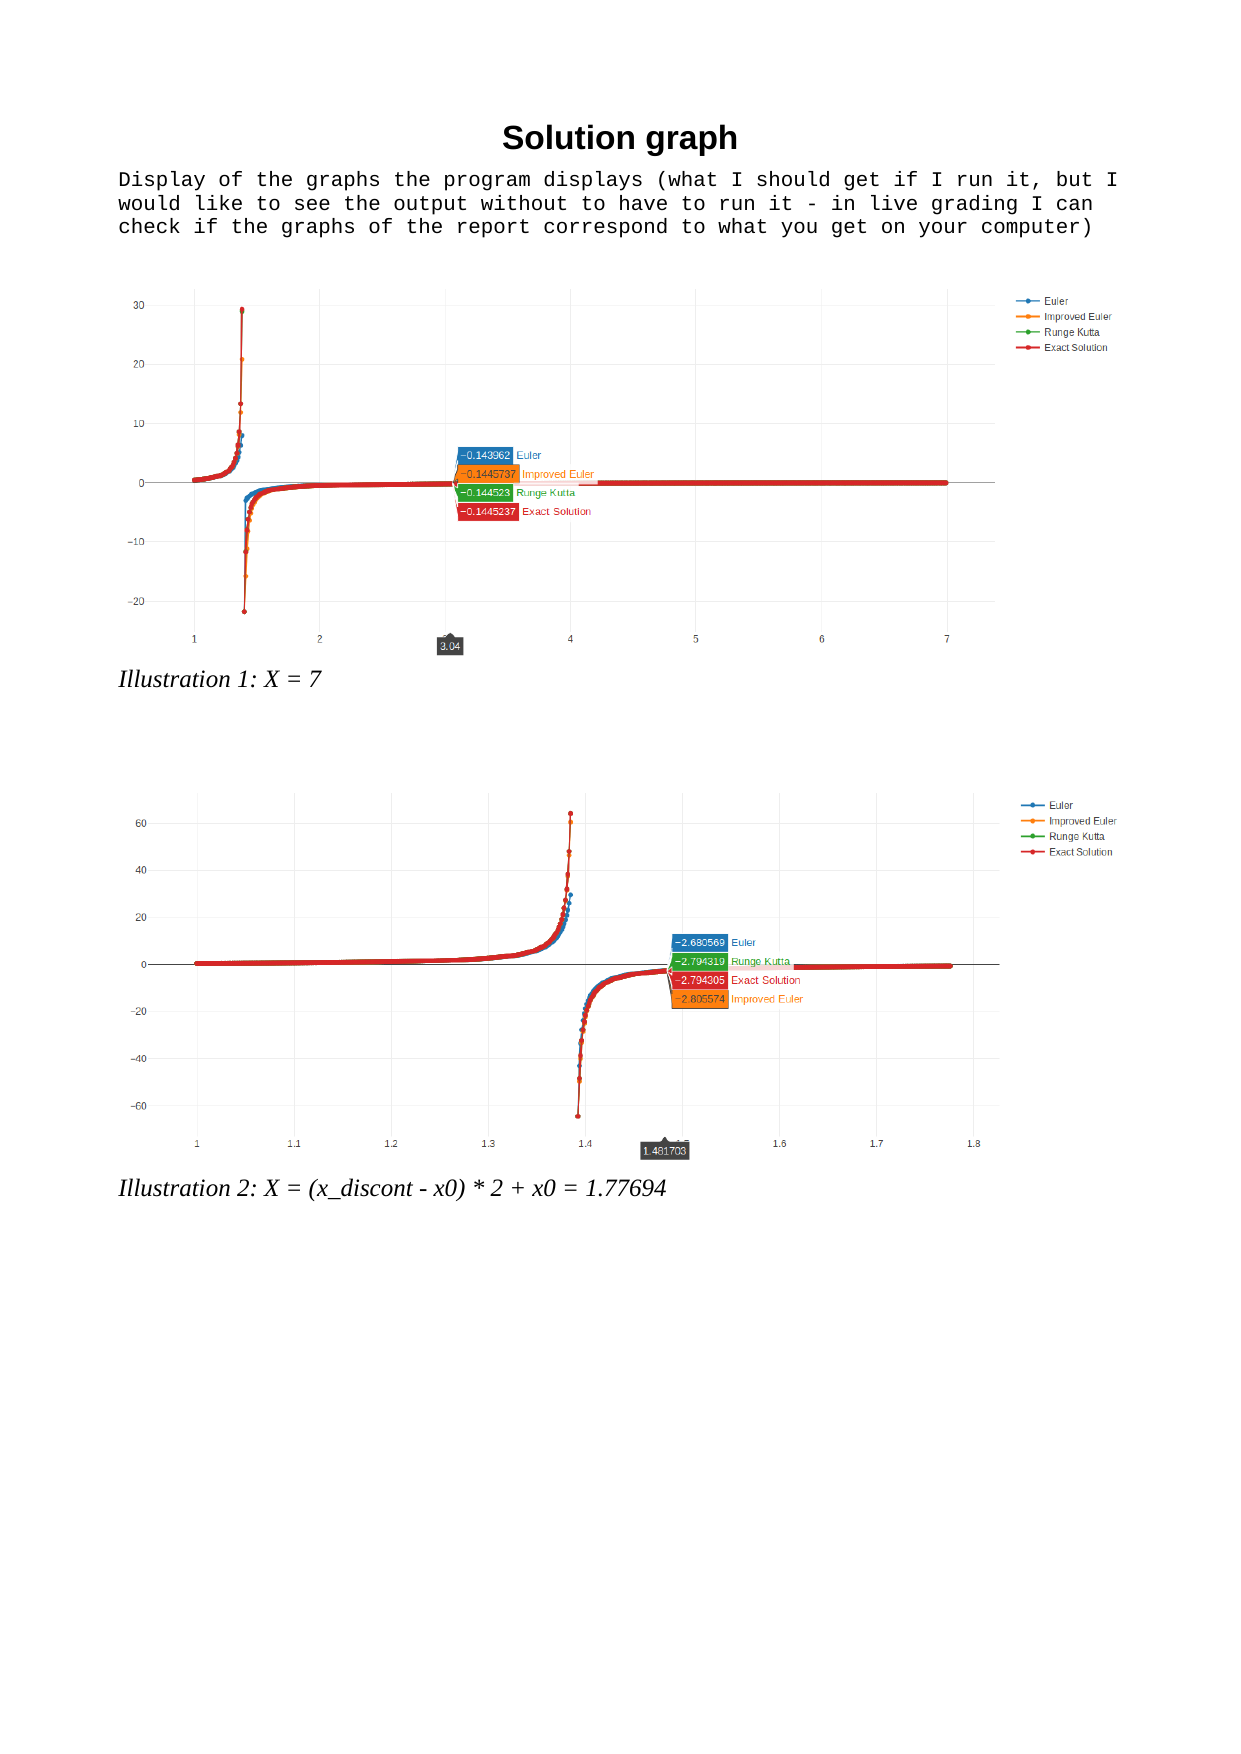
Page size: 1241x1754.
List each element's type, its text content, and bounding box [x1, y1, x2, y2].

picture [118, 252, 1123, 660]
picture [118, 757, 1123, 1168]
text Display of the graphs the program displays (what I should get if I run it, but I would like to see the output without to have to run it - in live grading I can check if the graphs of the report correspond to what you get on your computer) [118, 169, 1122, 240]
text Illustration 2: X = (x_discont - x0) * 2 + x0 = 1.77694 [118, 1168, 1122, 1202]
subtitle Solution graph [118, 118, 1122, 157]
text Illustration 1: X = 7 [118, 660, 1122, 693]
